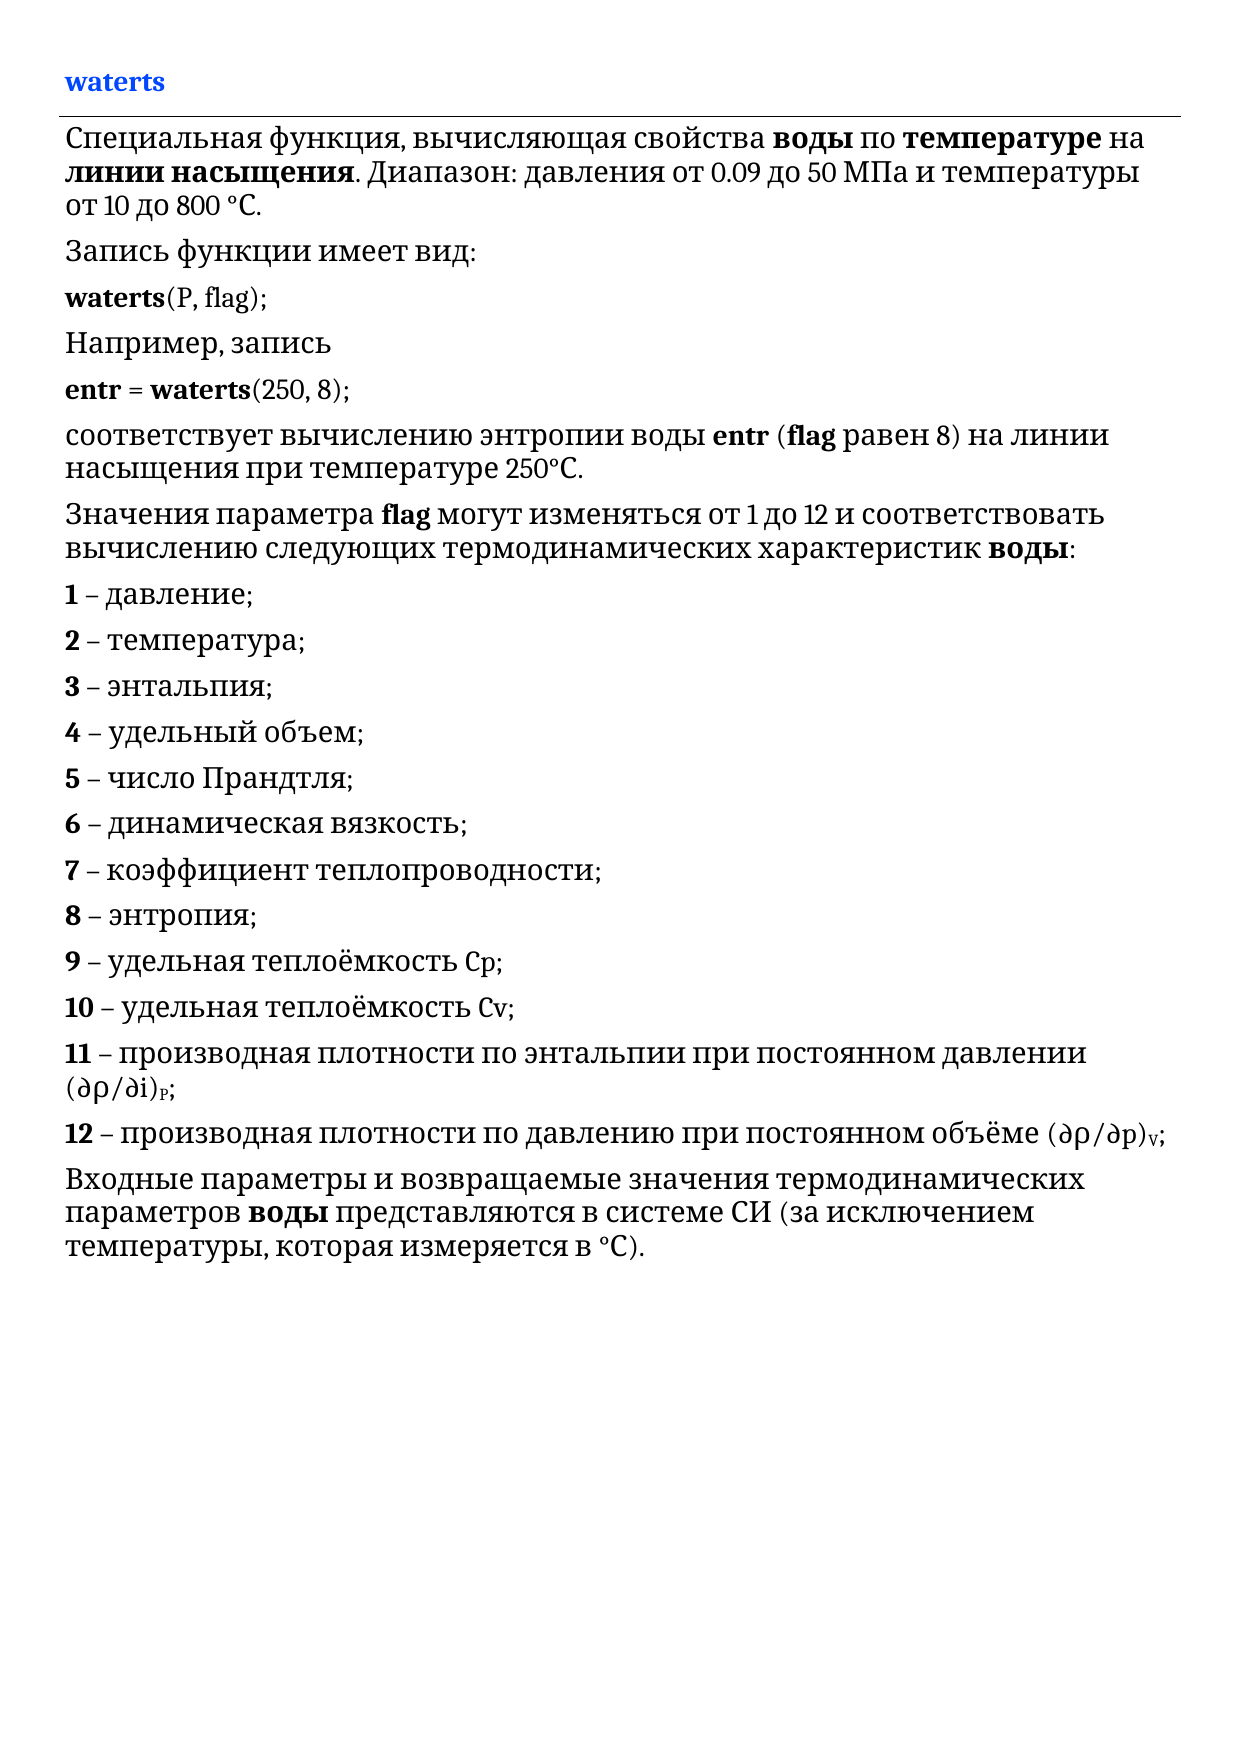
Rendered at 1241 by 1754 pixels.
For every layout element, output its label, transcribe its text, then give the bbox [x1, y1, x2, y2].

table_cell Специальная функция, вычисляющая свойства воды по температуре на линии насыщения. Диапазон: давления от 0.09 до 50 МПа и температуры от 10 до 800 °С. Запись функции имеет вид: waterts(P, flag); Например, запись entr = waterts(250, 8); соответствует вычислению энтропии воды entr (flag равен 8) на линии насыщения при температуре 250°С. Значения параметра flag могут изменяться от 1 до 12 и соответствовать вычислению следующих термодинамических характеристик воды: 1 – давление; 2 – температура; 3 – энтальпия; 4 – удельный объем; 5 – число Прандтля; 6 – динамическая вязкость; 7 – коэффициент теплопроводности; 8 – энтропия; 9 – удельная теплоёмкость Cp; 10 – удельная теплоёмкость Cv; 11 – производная плотности по энтальпии при постоянном давлении (∂ρ/∂i)P; 12 – производная плотности по давлению при постоянном объёме (∂ρ/∂p)V; Входные параметры и возвращаемые значения термодинамических параметров воды представляются в системе СИ (за исключением температуры, которая измеряется в °С). [59, 117, 1181, 1282]
table_header waterts [59, 59, 1181, 116]
